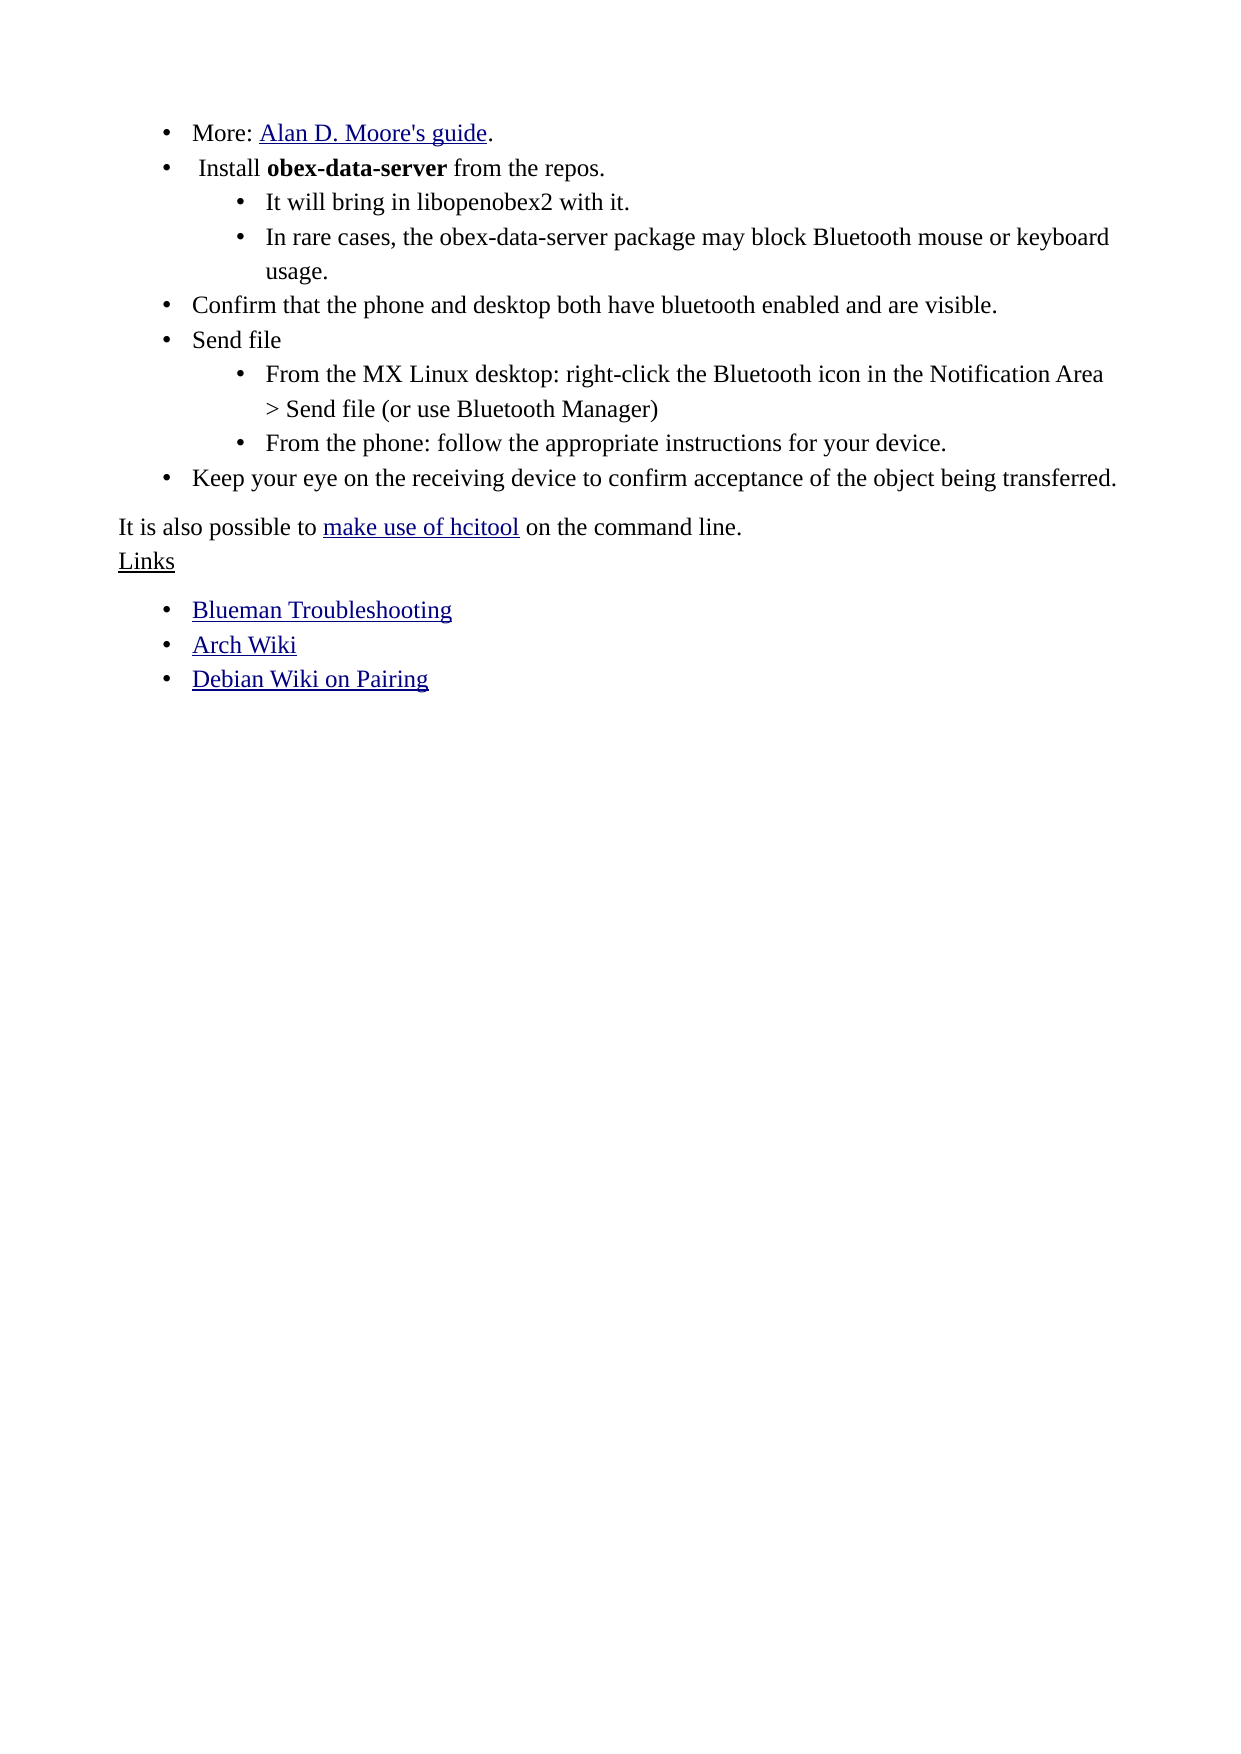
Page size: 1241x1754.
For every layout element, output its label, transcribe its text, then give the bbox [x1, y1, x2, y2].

list Confirm that the phone and desktop both have bluetooth enabled and are visible. [162, 291, 1122, 319]
text Links [118, 546, 1122, 575]
list Keep your eye on the receiving device to confirm acceptance of the object being transferred. [162, 463, 1122, 492]
list Install obex-data-server from the repos. [162, 153, 1122, 181]
list From the phone: follow the appropriate instructions for your device. [236, 428, 1122, 457]
list Send file [162, 325, 1122, 354]
list From the MX Linux desktop: right-click the Bluetooth icon in the Notification Area > Send file (or use Bluetooth Manager) [236, 359, 1122, 423]
text It is also possible to make use of hcitool on the command line. [118, 512, 1122, 541]
list Debian Wiki on Pairing [162, 664, 1122, 693]
list More: Alan D. Moore's guide. [162, 118, 1122, 147]
list Blueman Troubleshooting [162, 596, 1122, 624]
list In rare cases, the obex-data-server package may block Bluetooth mouse or keyboard usage. [236, 222, 1122, 285]
list Arch Wiki [162, 630, 1122, 659]
list It will bring in libopenobex2 with it. [236, 187, 1122, 216]
